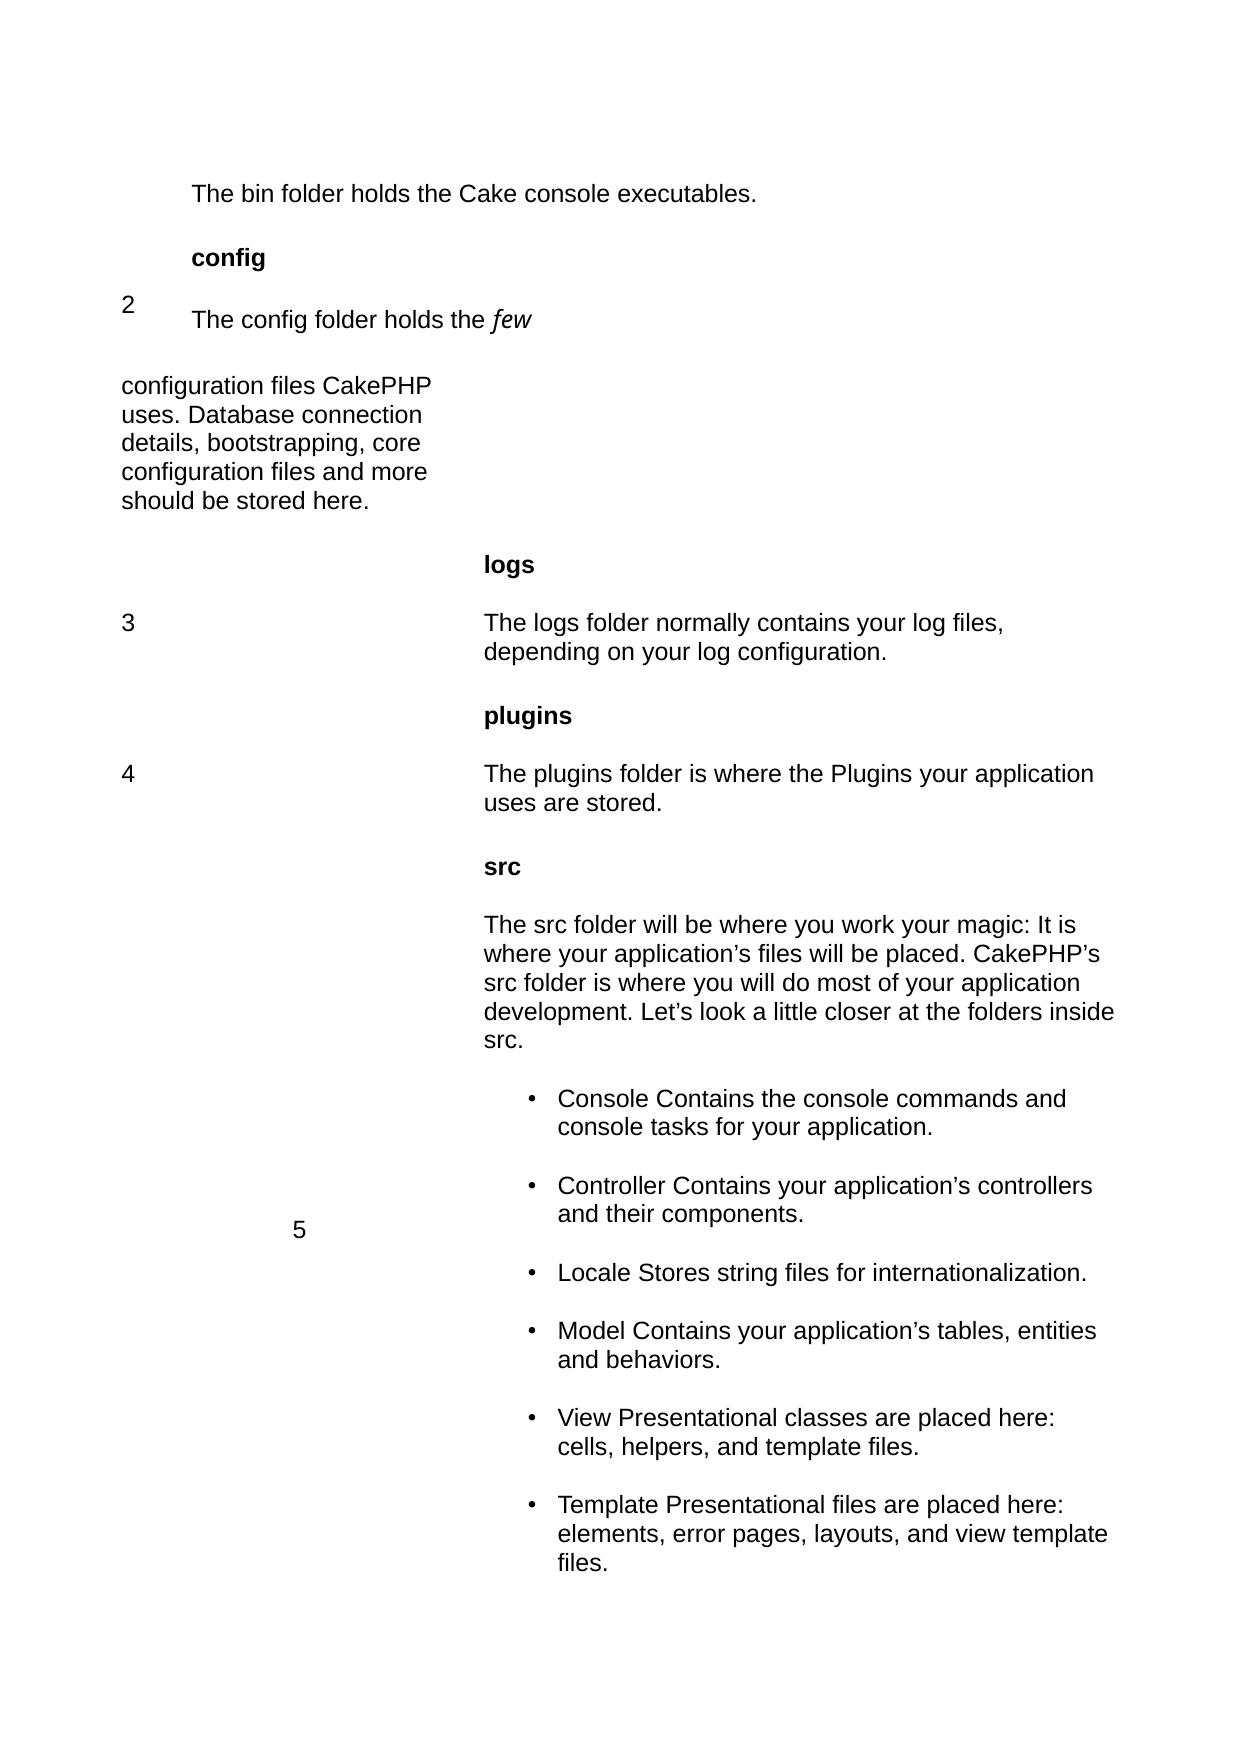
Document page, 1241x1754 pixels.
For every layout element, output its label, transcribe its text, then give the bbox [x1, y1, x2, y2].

table_cell [118, 118, 188, 240]
table_header [481, 368, 1122, 547]
table_cell config The config folder holds the few [188, 240, 766, 368]
table_cell logs The logs folder normally contains your log files, depending on your log configuration. [481, 547, 1122, 698]
table_header configuration files CakePHP uses. Database connection details, bootstrapping, core configuration files and more should be stored here. [118, 368, 481, 547]
table_cell src The src folder will be where you work your magic: It is where your application’s files will be placed. CakePHP’s src folder is where you will do most of your application development. Let’s look a little closer at the folders inside src. Console Contains the console commands and console tasks for your application. Controller Contains your application’s controllers and their components. Locale Stores string files for internationalization. Model Contains your application’s tables, entities and behaviors. View Presentational classes are placed here: cells, helpers, and template files. Template Presentational files are placed here: elements, error pages, layouts, and view template files. [481, 849, 1122, 1609]
table_cell plugins The plugins folder is where the Plugins your application uses are stored. [481, 698, 1122, 849]
table_cell 3 [118, 547, 481, 698]
table_cell The bin folder holds the Cake console executables. [188, 118, 766, 240]
table_cell 5 [118, 849, 481, 1609]
table_cell 4 [118, 698, 481, 849]
table_cell 2 [118, 240, 188, 368]
